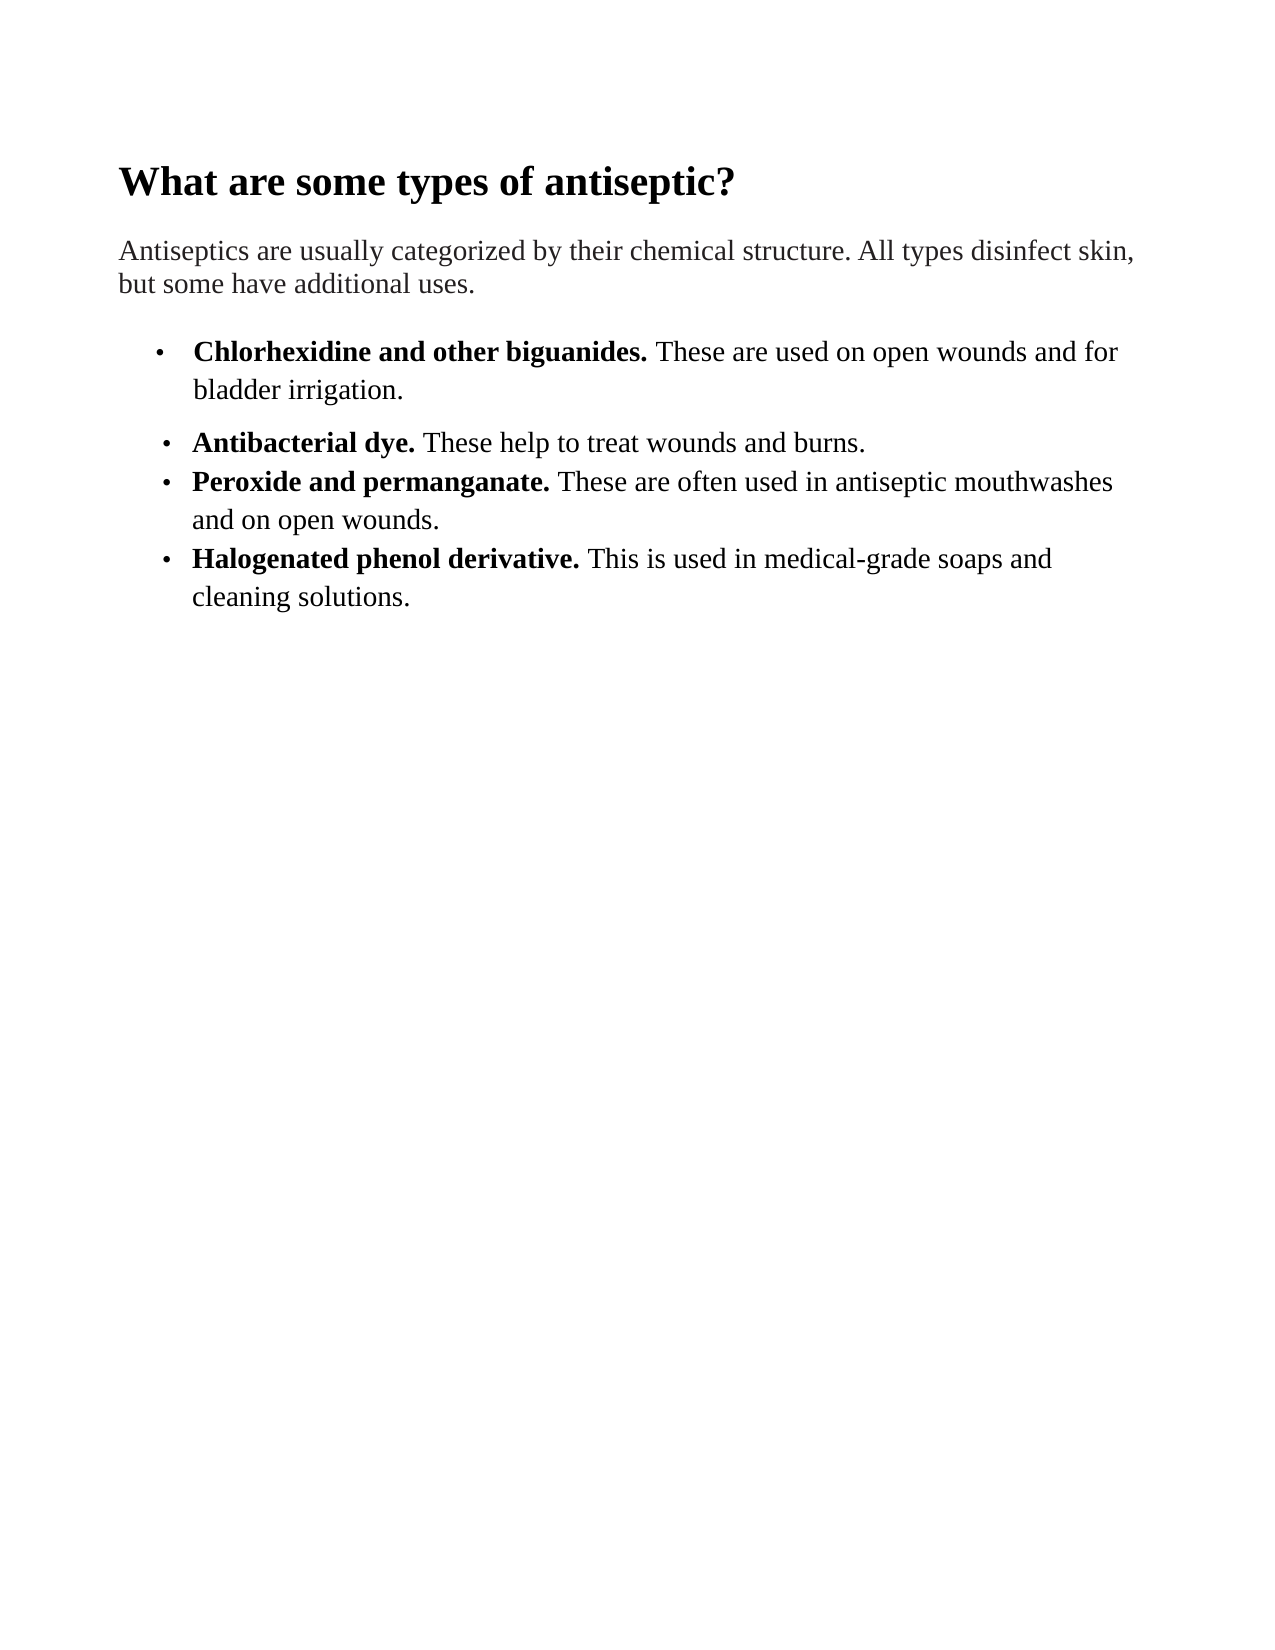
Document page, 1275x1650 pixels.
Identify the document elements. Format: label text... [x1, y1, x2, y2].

list Peroxide and permanganate. These are often used in antiseptic mouthwashes and on open wounds. [162, 464, 1157, 536]
list Chlorhexidine and other biguanides. These are used on open wounds and for bladder irrigation. [156, 334, 1157, 406]
list Halogenated phenol derivative. This is used in medical-grade soaps and cleaning solutions. [162, 541, 1157, 613]
list Antibacterial dye. These help to treat wounds and burns. [162, 425, 1157, 459]
text What are some types of antiseptic? [118, 118, 1157, 204]
text Antiseptics are usually categorized by their chemical structure. All types disinfect skin, but some have additional uses. [118, 233, 1157, 300]
